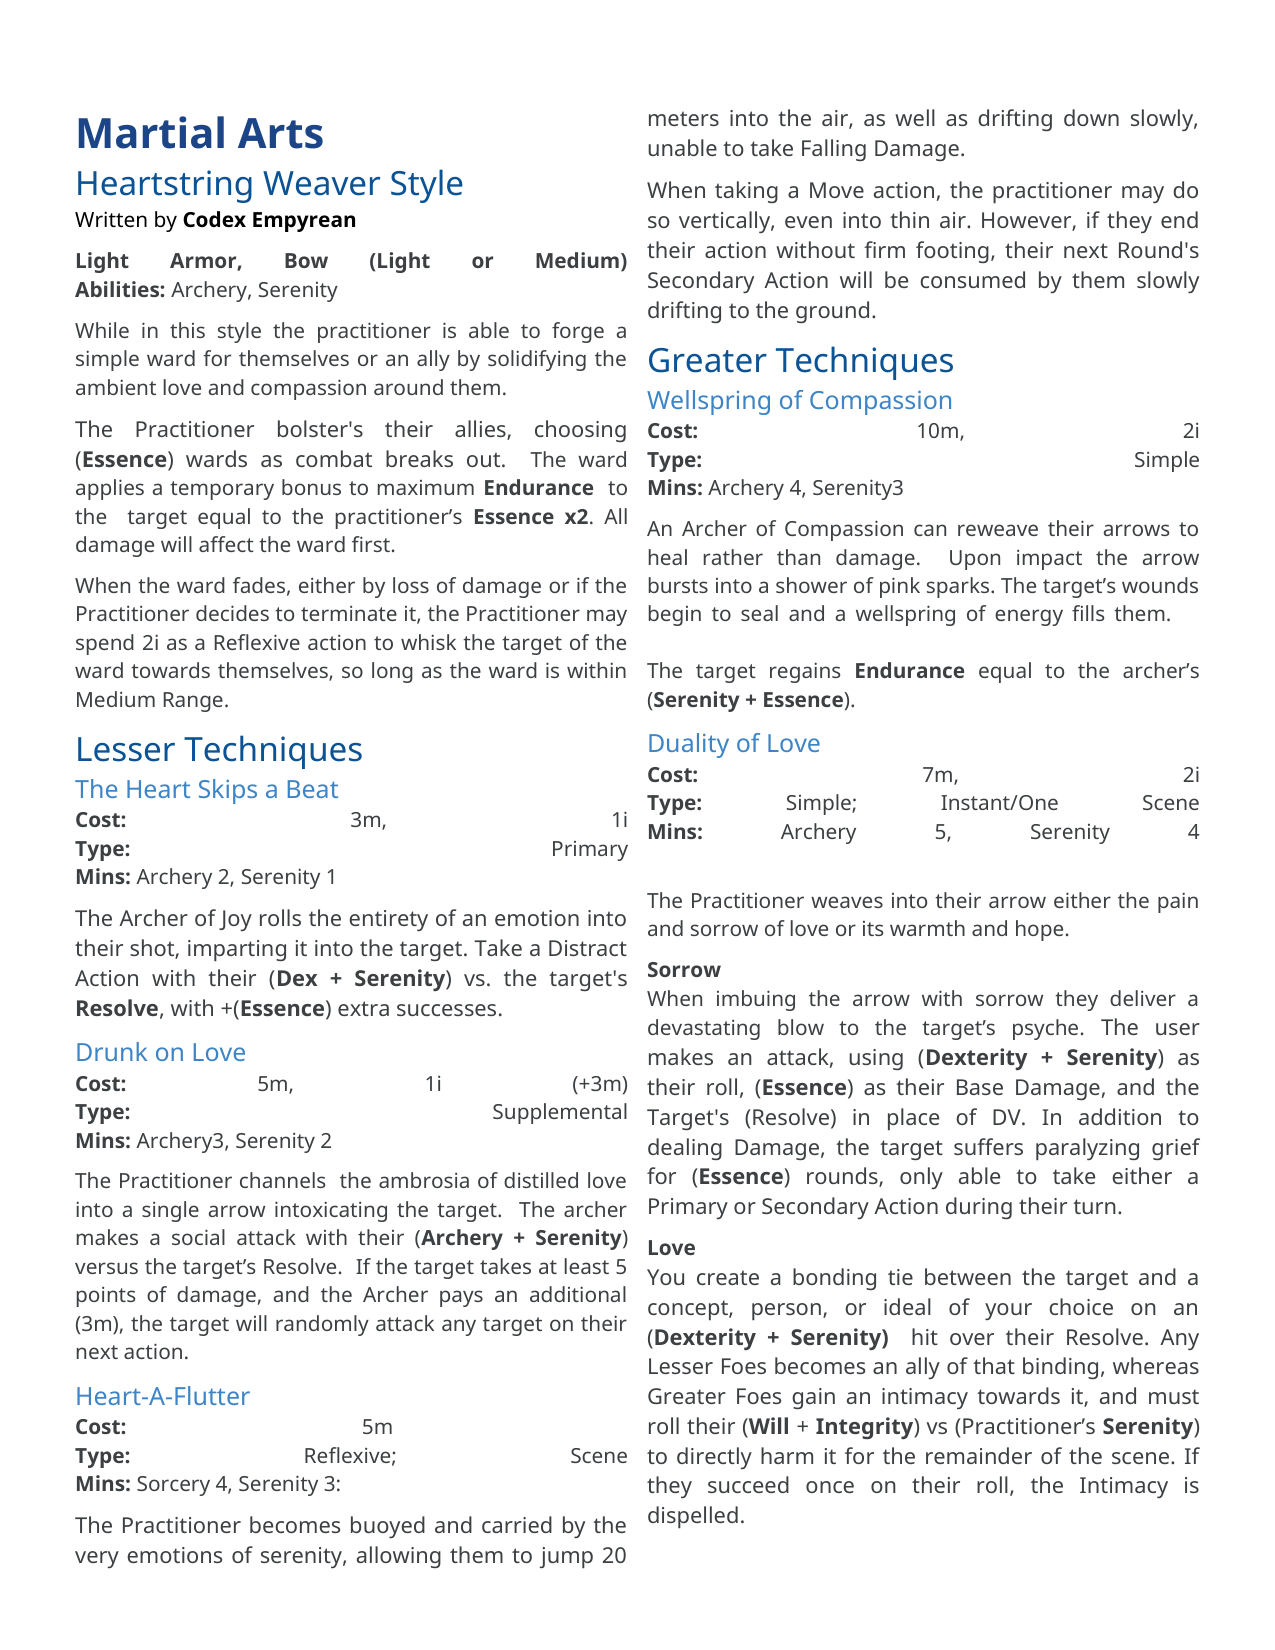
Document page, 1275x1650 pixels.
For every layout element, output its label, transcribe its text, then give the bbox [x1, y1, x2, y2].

text While in this style the practitioner is able to forge a simple ward for themselves or an ally by solidifying the ambient love and compassion around them. [75, 316, 628, 401]
subtitle Heart-A-Flutter [75, 1378, 628, 1412]
subtitle Drunk on Love [75, 1035, 628, 1069]
text When the ward fades, either by loss of damage or if the Practitioner decides to terminate it, the Practitioner may spend 2i as a Reflexive action to whisk the target of the ward towards themselves, so long as the ward is within Medium Range. [75, 571, 628, 713]
text Love You create a bonding tie between the target and a concept, person, or ideal of your choice on an (Dexterity + Serenity) hit over their Resolve. Any Lesser Foes becomes an ally of that binding, whereas Greater Foes gain an intimacy towards it, and must roll their (Will + Integrity) vs (Practitioner’s Serenity) to directly harm it for the remainder of the scene. If they succeed once on their roll, the Intimacy is dispelled. [647, 1233, 1200, 1530]
text Cost: 3m, 1i Type: Primary Mins: Archery 2, Serenity 1 [75, 805, 628, 891]
text Sorrow When imbuing the arrow with sorrow they deliver a devastating blow to the target’s psyche. The user makes an attack, using (Dexterity + Serenity) as their roll, (Essence) as their Base Damage, and the Target's (Resolve) in place of DV. In addition to dealing Damage, the target suffers paralyzing grief for (Essence) rounds, only able to take either a Primary or Secondary Action during their turn. [647, 956, 1200, 1221]
text Cost: 5m, 1i (+3m) Type: Supplemental Mins: Archery3, Serenity 2 [75, 1069, 628, 1154]
text Cost: 5m Type: Reflexive; Scene Mins: Sorcery 4, Serenity 3: [75, 1412, 628, 1498]
subtitle Lesser Techniques [75, 726, 628, 771]
text When taking a Move action, the practitioner may do so vertically, even into thin air. However, if they end their action without firm footing, their next Round's Secondary Action will be consumed by them slowly drifting to the ground. [647, 176, 1200, 324]
subtitle Greater Techniques [647, 337, 1200, 382]
subtitle Duality of Love [647, 726, 1200, 760]
text The Practitioner channels the ambrosia of distilled love into a single arrow intoxicating the target. The archer makes a social attack with their (Archery + Serenity) versus the target’s Resolve. If the target takes at least 5 points of damage, and the Archer pays an additional (3m), the target will randomly attack any target on their next action. [75, 1167, 628, 1366]
text Light Armor, Bow (Light or Medium) Abilities: Archery, Serenity [75, 247, 628, 303]
text The Archer of Joy rolls the entirety of an emotion into their shot, imparting it into the target. Take a Distract Action with their (Dex + Serenity) vs. the target's Resolve, with +(Essence) extra successes. [75, 903, 628, 1022]
subtitle Heartstring Weaver Style [75, 160, 628, 206]
text Cost: 10m, 2i Type: Simple Mins: Archery 4, Serenity3 [647, 416, 1200, 502]
text The Practitioner bolster's their allies, choosing (Essence) wards as combat breaks out. The ward applies a temporary bonus to maximum Endurance to the target equal to the practitioner’s Essence x2. All damage will affect the ward first. [75, 414, 628, 559]
text The Practitioner weaves into their arrow either the pain and sorrow of love or its warmth and hope. [647, 886, 1200, 943]
subtitle Wellspring of Compassion [647, 382, 1200, 416]
subtitle The Heart Skips a Beat [75, 771, 628, 805]
text The Practitioner becomes buoyed and carried by the very emotions of serenity, allowing them to jump 20 [75, 1510, 628, 1570]
text Written by Codex Empyrean [75, 206, 628, 234]
text meters into the air, as well as drifting down slowly, unable to take Falling Damage. [647, 103, 1200, 163]
text Cost: 7m, 2i Type: Simple; Instant/One Scene Mins: Archery 5, Serenity 4 [647, 760, 1200, 874]
text An Archer of Compassion can reweave their arrows to heal rather than damage. Upon impact the arrow bursts into a shower of pink sparks. The target’s wounds begin to seal and a wellspring of energy fills them. The target regains Endurance equal to the archer’s (Serenity + Essence). [647, 514, 1200, 713]
subtitle Martial Arts [75, 103, 628, 160]
